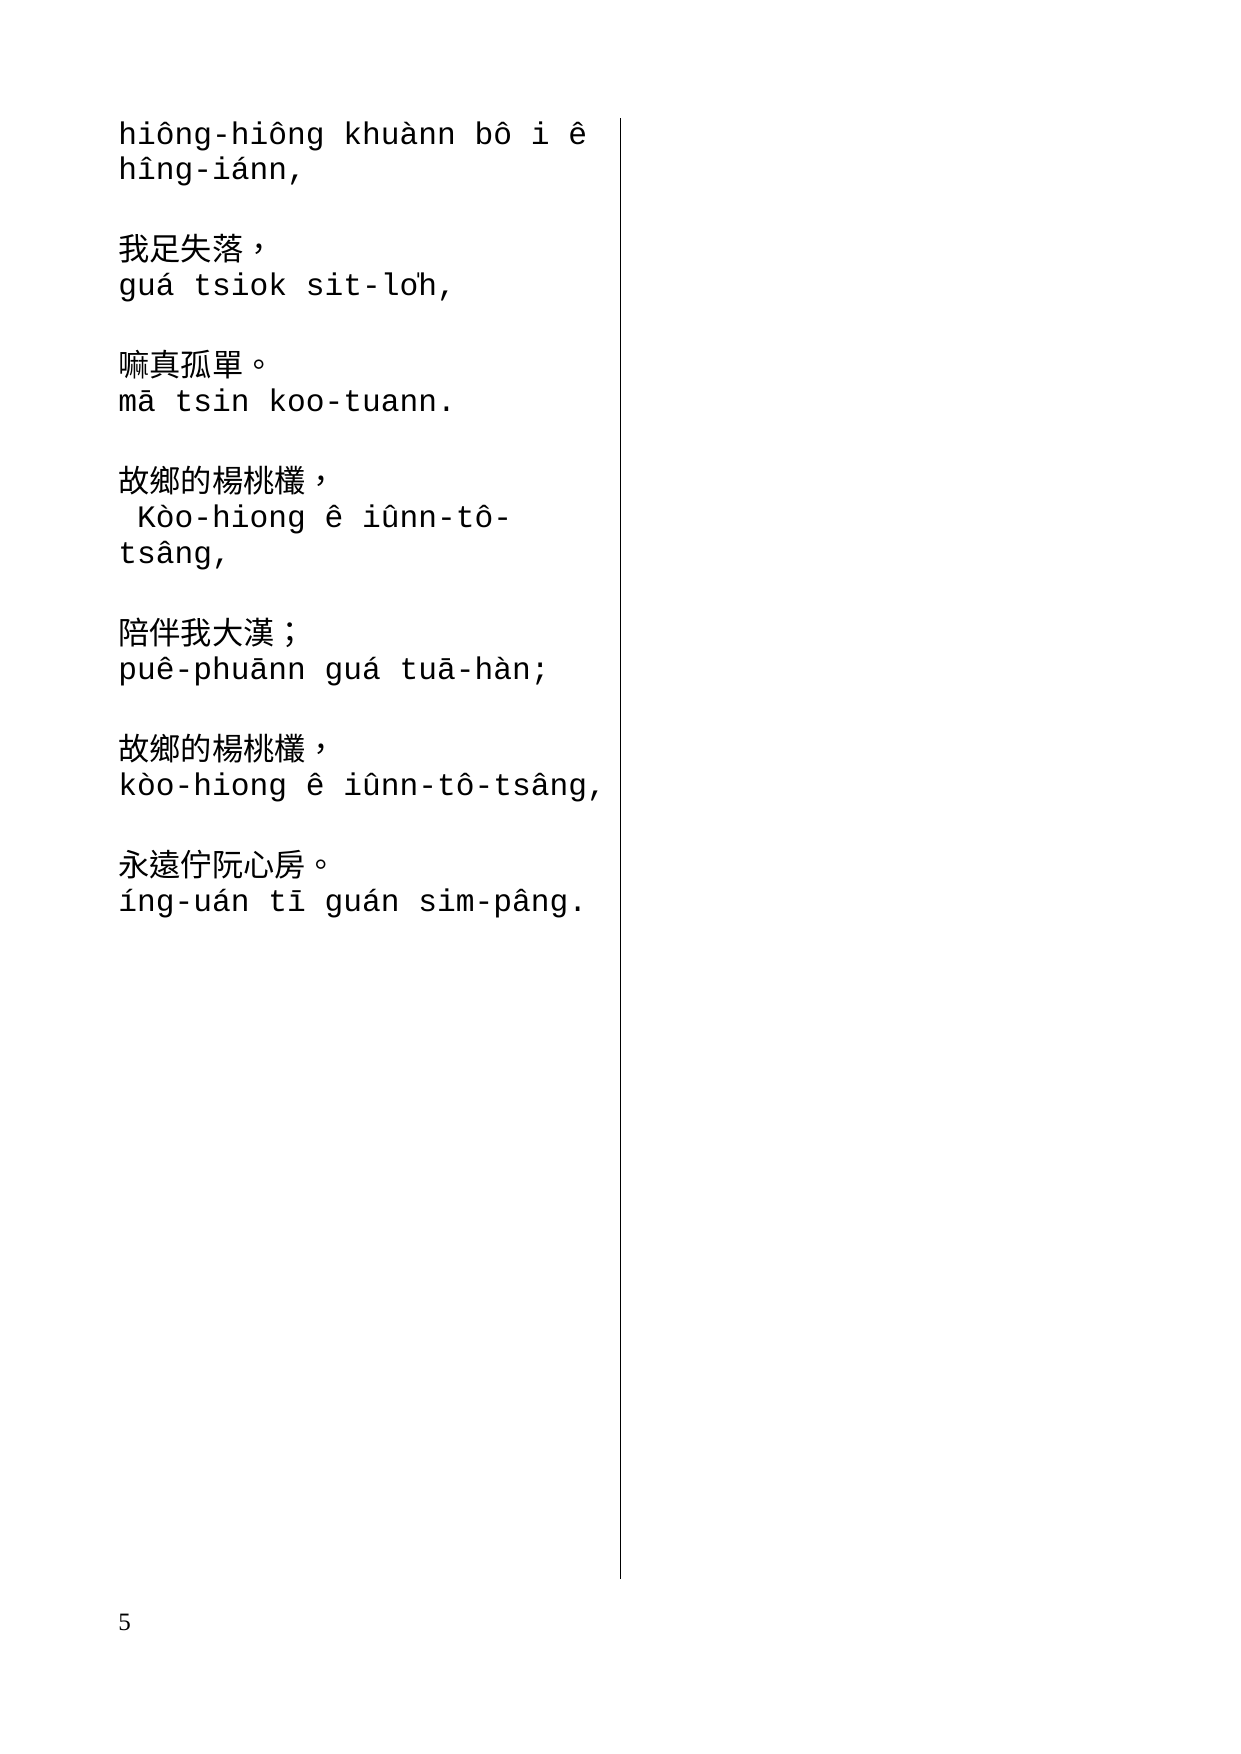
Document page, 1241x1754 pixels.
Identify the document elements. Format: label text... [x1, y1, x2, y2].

text 故鄉的楊桃欉， [118, 724, 618, 769]
text puê-phuānn guá tuā-hàn; [118, 653, 618, 688]
text mā tsin koo-tuann. [118, 386, 618, 421]
text Kòo-hiong ê iûnn-tô-tsâng, [118, 502, 618, 572]
text 永遠佇阮心房。 [118, 840, 618, 885]
text íng-uán tī guán sim-pâng. [118, 885, 618, 921]
text 陪伴我大漢； [118, 608, 618, 653]
text guá tsiok sit-lo̍h, [118, 269, 618, 305]
text 嘛真孤單。 [118, 340, 618, 386]
text 故鄉的楊桃欉， [118, 456, 618, 502]
text 我足失落， [118, 224, 618, 269]
text hiông-hiông khuànn bô i ê hîng-iánn, [118, 118, 618, 189]
text kòo-hiong ê iûnn-tô-tsâng, [118, 769, 618, 804]
